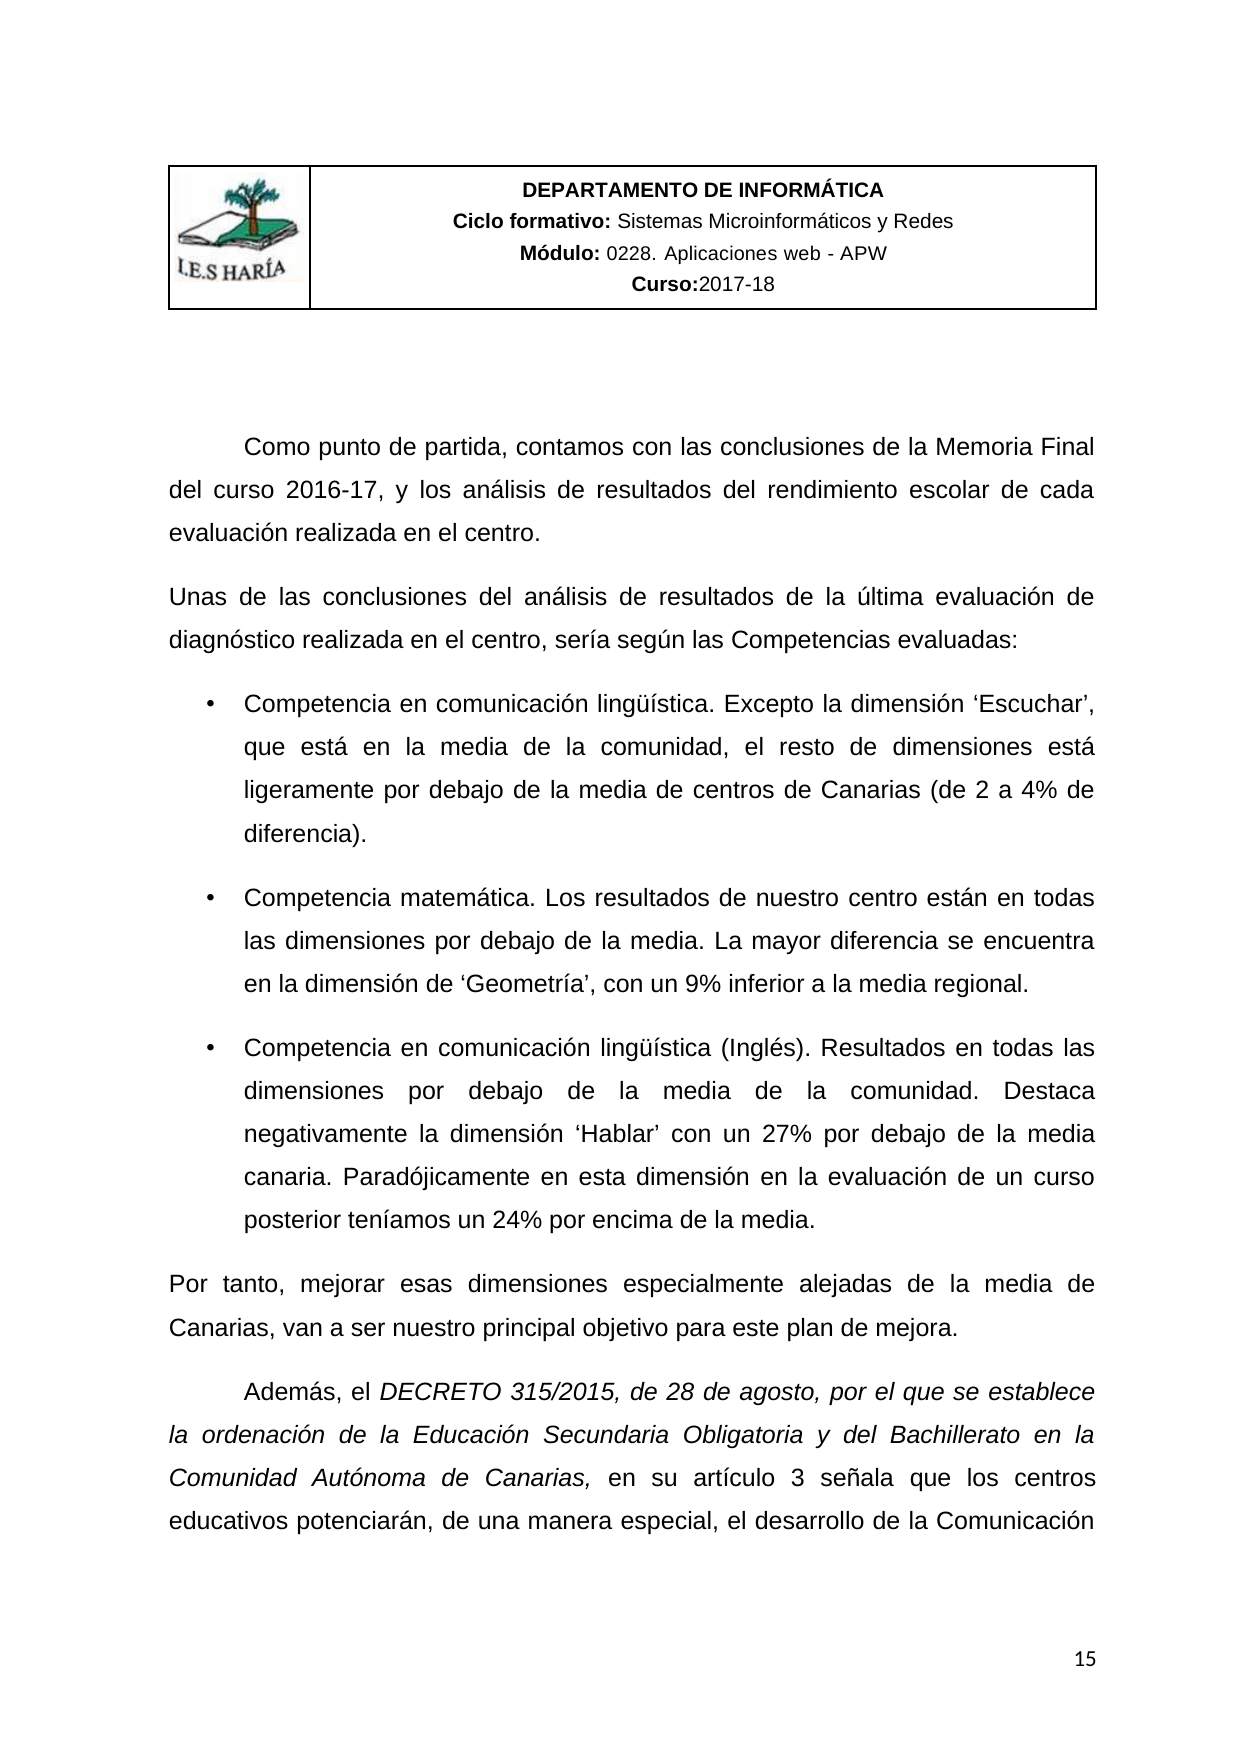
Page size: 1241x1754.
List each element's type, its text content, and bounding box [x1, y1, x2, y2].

list Competencia en comunicación lingüística (Inglés). Resultados en todas las dimensiones por debajo de la media de la comunidad. Destaca negativamente la dimensión ‘Hablar’ con un 27% por debajo de la media canaria. Paradójicamente en esta dimensión en la evaluación de un curso posterior teníamos un 24% por encima de la media. [206, 1033, 1096, 1234]
text Por tanto, mejorar esas dimensiones especialmente alejadas de la media de Canarias, van a ser nuestro principal objetivo para este plan de mejora. [169, 1269, 1096, 1341]
list Competencia matemática. Los resultados de nuestro centro están en todas las dimensiones por debajo de la media. La mayor diferencia se encuentra en la dimensión de ‘Geometría’, con un 9% inferior a la media regional. [206, 882, 1096, 998]
text Unas de las conclusiones del análisis de resultados de la última evaluación de diagnóstico realizada en el centro, sería según las Competencias evaluadas: [169, 582, 1096, 654]
text Como punto de partida, contamos con las conclusiones de la Memoria Final del curso 2016-17, y los análisis de resultados del rendimiento escolar de cada evaluación realizada en el centro. [169, 432, 1096, 547]
picture [174, 172, 305, 282]
list Competencia en comunicación lingüística. Excepto la dimensión ‘Escuchar’, que está en la media de la comunidad, el resto de dimensiones está ligeramente por debajo de la media de centros de Canarias (de 2 a 4% de diferencia). [206, 689, 1096, 847]
text Además, el DECRETO 315/2015, de 28 de agosto, por el que se establece la ordenación de la Educación Secundaria Obligatoria y del Bachillerato en la Comunidad Autónoma de Canarias, en su artículo 3 señala que los centros educativos potenciarán, de una manera especial, el desarrollo de la Comunicación [169, 1376, 1096, 1534]
